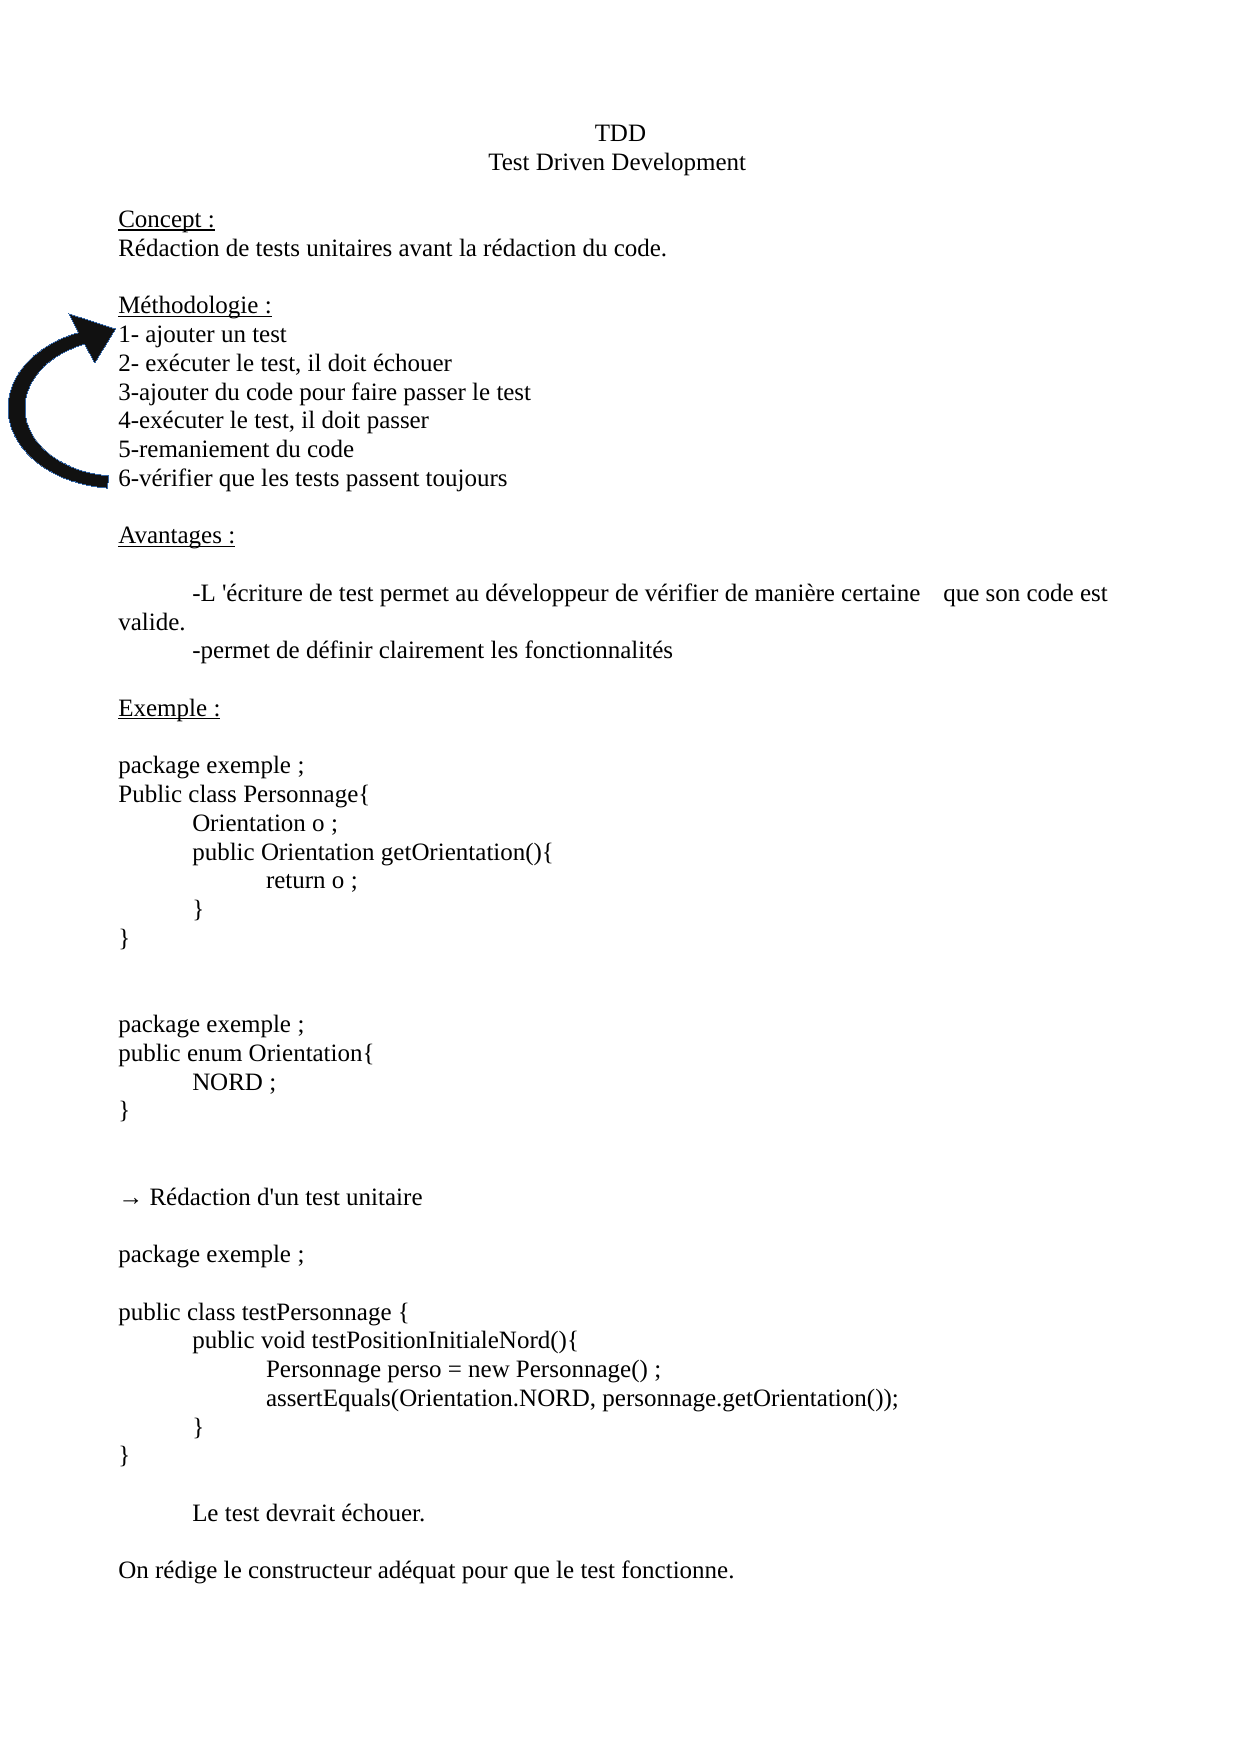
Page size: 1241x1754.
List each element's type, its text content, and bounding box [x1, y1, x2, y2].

text Méthodologie : [118, 291, 1122, 319]
text → Rédaction d'un test unitaire [118, 1182, 1122, 1211]
text } [118, 1441, 1122, 1469]
text } [118, 923, 1122, 952]
text 3-ajouter du code pour faire passer le test [118, 377, 1122, 406]
text Orientation o ; [118, 808, 1122, 837]
text public void testPositionInitialeNord(){ [118, 1326, 1122, 1354]
text return o ; [118, 866, 1122, 894]
text Rédaction de tests unitaires avant la rédaction du code. [118, 233, 1122, 262]
text 5-remaniement du code [118, 434, 1122, 463]
text package exemple ; [118, 1239, 1122, 1268]
text 1- ajouter un test [118, 319, 1122, 348]
text 2- exécuter le test, il doit échouer [118, 348, 1122, 377]
text public Orientation getOrientation(){ [118, 837, 1122, 866]
text Concept : [118, 204, 1122, 233]
text Exemple : [118, 693, 1122, 722]
text Public class Personnage{ [118, 779, 1122, 808]
text public class testPersonnage { [118, 1297, 1122, 1326]
text NORD ; [118, 1067, 1122, 1096]
text TDD [118, 118, 1122, 147]
text Personnage perso = new Personnage() ; [118, 1354, 1122, 1383]
text assertEquals(Orientation.NORD, personnage.getOrientation()); [118, 1383, 1122, 1412]
text package exemple ; [118, 751, 1122, 779]
text } [118, 1096, 1122, 1124]
text } [118, 894, 1122, 923]
text public enum Orientation{ [118, 1038, 1122, 1067]
text -L 'écriture de test permet au développeur de vérifier de manière certaine que son code est valide. [118, 578, 1122, 636]
text -permet de définir clairement les fonctionnalités [118, 636, 1122, 664]
text 4-exécuter le test, il doit passer [118, 406, 1122, 434]
text } [118, 1412, 1122, 1441]
text package exemple ; [118, 1009, 1122, 1038]
text 6-vérifier que les tests passent toujours [118, 463, 1122, 492]
text Test Driven Development [118, 147, 1122, 176]
text Avantages : [118, 521, 1122, 549]
text Le test devrait échouer. [118, 1498, 1122, 1527]
text On rédige le constructeur adéquat pour que le test fonctionne. [118, 1556, 1122, 1584]
